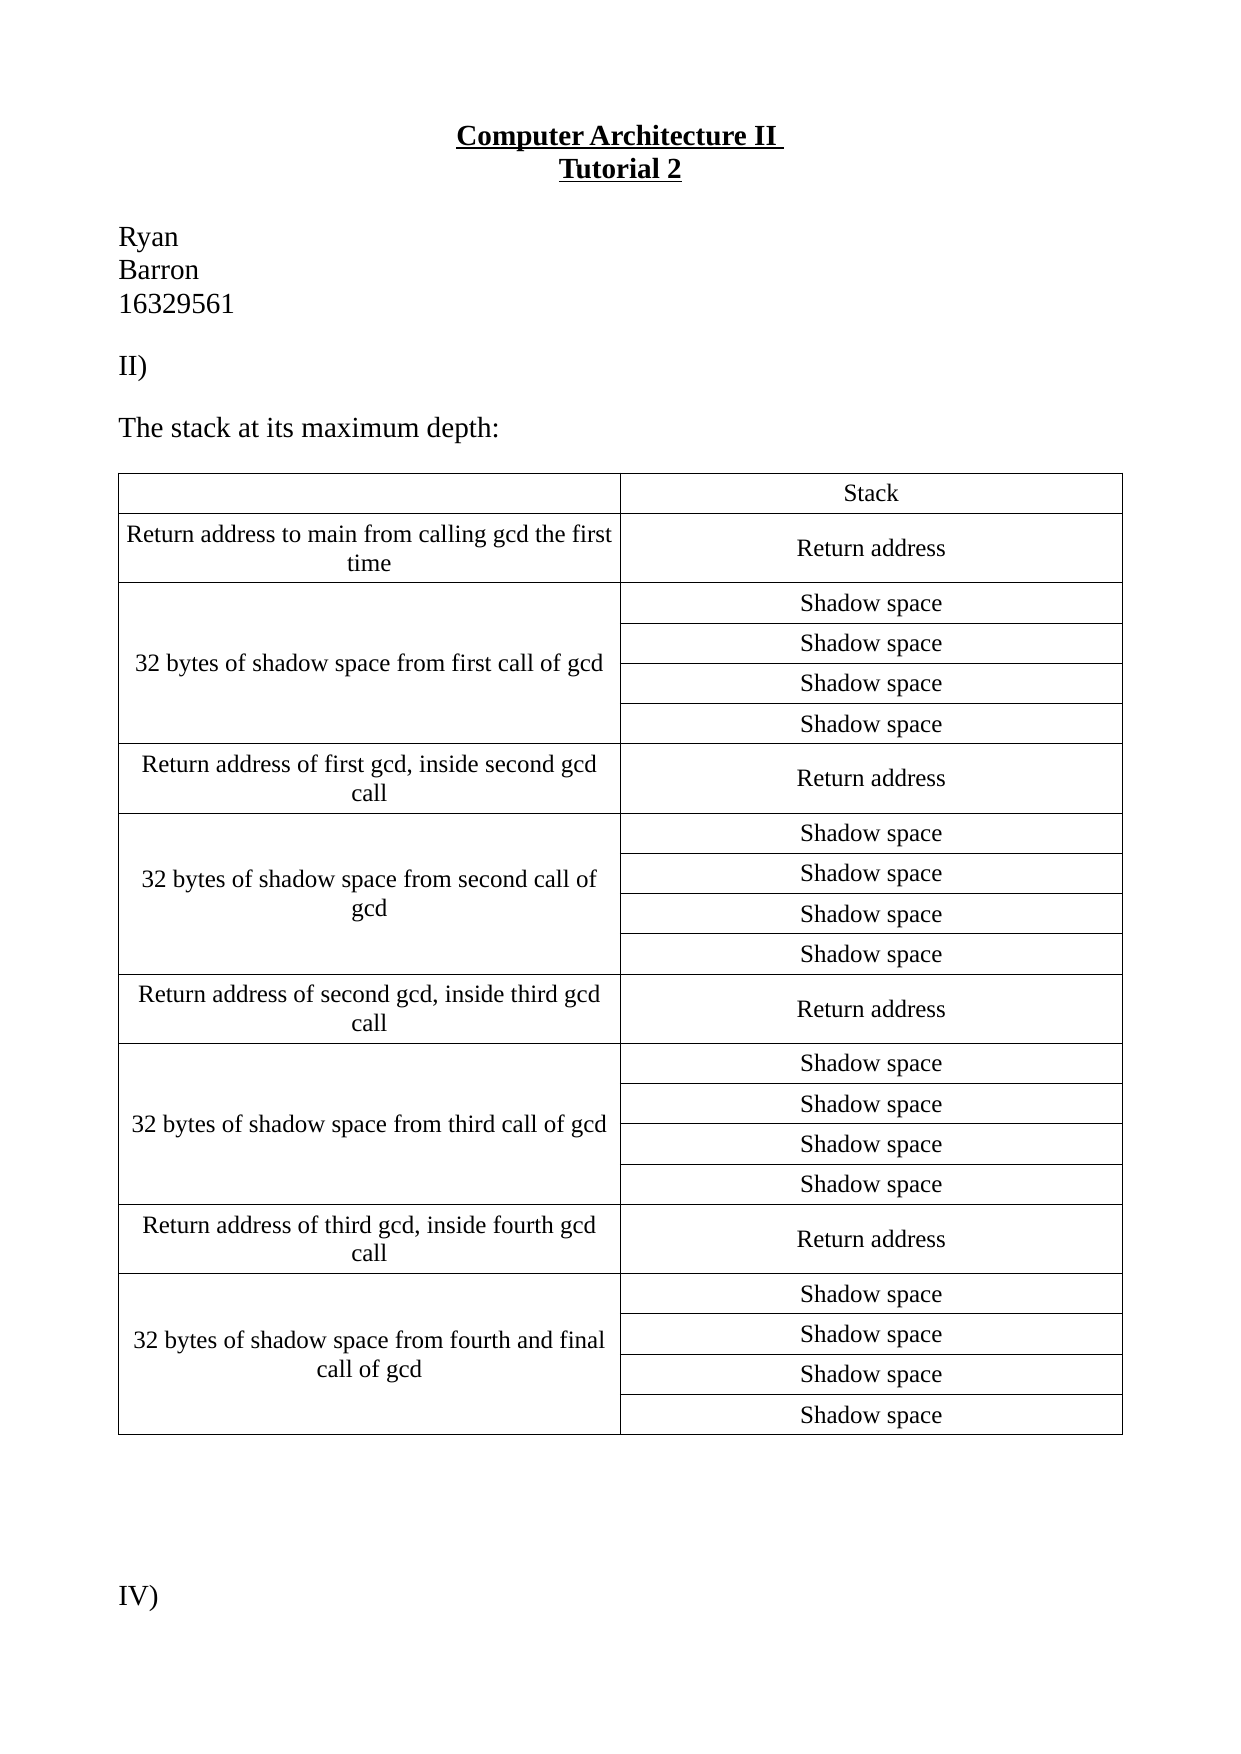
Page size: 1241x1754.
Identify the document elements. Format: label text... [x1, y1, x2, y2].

table_cell Shadow space [621, 894, 1122, 933]
table_cell Shadow space [621, 1355, 1122, 1394]
table_cell Shadow space [621, 1274, 1122, 1313]
text II) [118, 348, 1122, 382]
table_cell 32 bytes of shadow space from second call of gcd [119, 814, 620, 974]
table_cell Return address of first gcd, inside second gcd call [119, 744, 620, 812]
text IV) [118, 1578, 1122, 1612]
table_cell Shadow space [621, 814, 1122, 853]
table_header [119, 474, 620, 513]
text The stack at its maximum depth: [118, 410, 1122, 444]
text 16329561 [118, 286, 1122, 319]
table_cell 32 bytes of shadow space from third call of gcd [119, 1044, 620, 1204]
table_cell Shadow space [621, 854, 1122, 893]
text Computer Architecture II [118, 118, 1122, 152]
table_cell Shadow space [621, 1395, 1122, 1434]
table_cell Shadow space [621, 1084, 1122, 1123]
table_cell Return address [621, 975, 1122, 1043]
table_cell Return address of second gcd, inside third gcd call [119, 975, 620, 1043]
text Tutorial 2 [118, 152, 1122, 185]
table_cell Shadow space [621, 583, 1122, 622]
text Barron [118, 252, 1122, 286]
table_cell Return address to main from calling gcd the first time [119, 514, 620, 582]
table_cell Return address [621, 744, 1122, 812]
table_cell Shadow space [621, 1314, 1122, 1354]
table_cell 32 bytes of shadow space from fourth and final call of gcd [119, 1274, 620, 1434]
table_cell Return address [621, 1205, 1122, 1273]
table_cell Shadow space [621, 704, 1122, 743]
table_cell Shadow space [621, 1044, 1122, 1083]
table_cell Shadow space [621, 1124, 1122, 1164]
table_cell Shadow space [621, 624, 1122, 663]
table_cell Shadow space [621, 1165, 1122, 1204]
table_cell Shadow space [621, 934, 1122, 974]
table_cell Return address [621, 514, 1122, 582]
table_cell Shadow space [621, 664, 1122, 703]
table_header Stack [621, 474, 1122, 513]
table_cell 32 bytes of shadow space from first call of gcd [119, 583, 620, 743]
text Ryan [118, 219, 1122, 252]
table_cell Return address of third gcd, inside fourth gcd call [119, 1205, 620, 1273]
